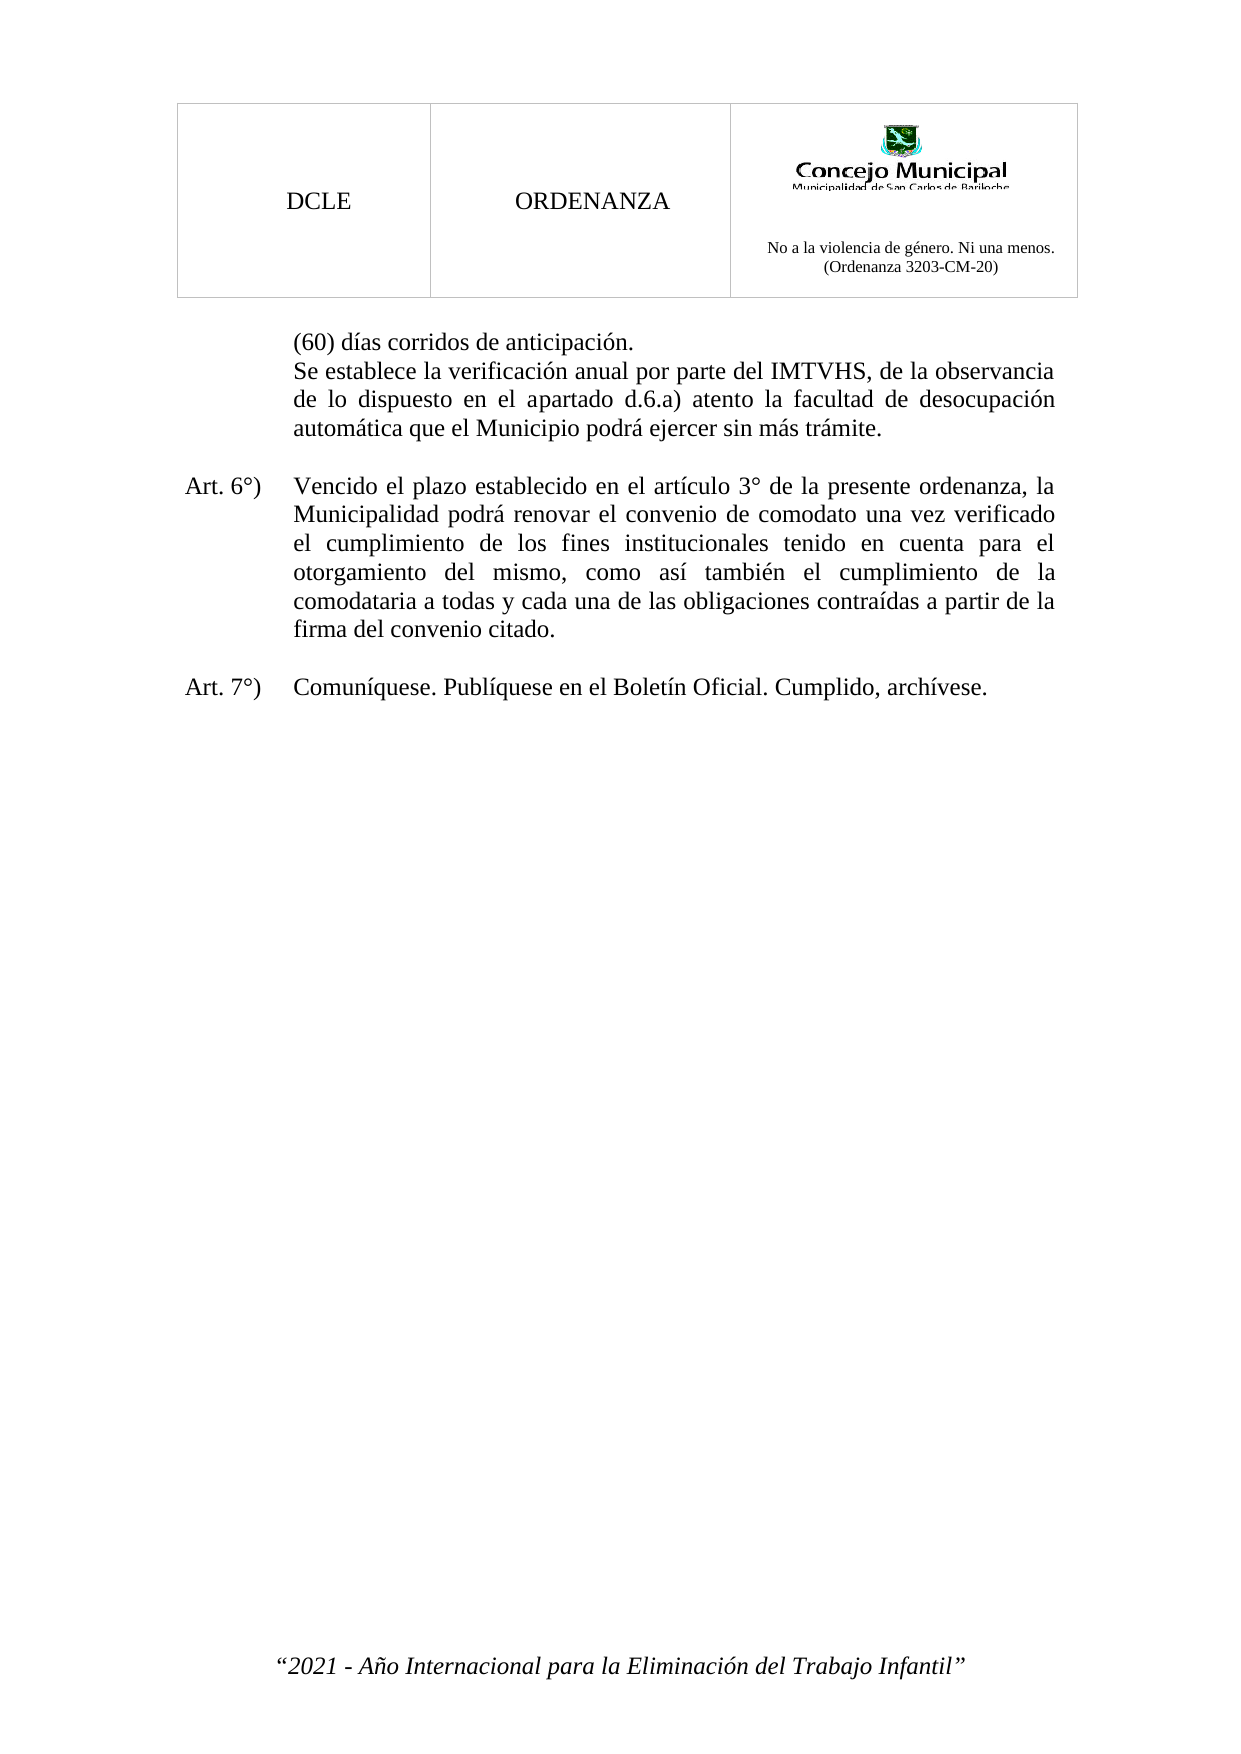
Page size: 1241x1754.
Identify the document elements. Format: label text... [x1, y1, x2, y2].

table_cell Vencido el plazo establecido en el artículo 3° de la presente ordenanza, la Municipalidad podrá renovar el convenio de comodato una vez verificado el cumplimiento de los fines institucionales tenido en cuenta para el otorgamiento del mismo, como así también el cumplimiento de la comodataria a todas y cada una de las obligaciones contraídas a partir de la firma del convenio citado. [286, 471, 1063, 672]
table_cell Art. 6°) [177, 471, 286, 672]
table_cell Art. 7°) [177, 672, 286, 729]
table_cell (60) días corridos de anticipación. Se establece la verificación anual por parte del IMTVHS, de la observancia de lo dispuesto en el apartado d.6.a) atento la facultad de desocupación automática que el Municipio podrá ejercer sin más trámite. [286, 327, 1063, 471]
table_cell Comuníquese. Publíquese en el Boletín Oficial. Cumplido, archívese. [286, 672, 1063, 729]
table_cell [177, 327, 286, 471]
